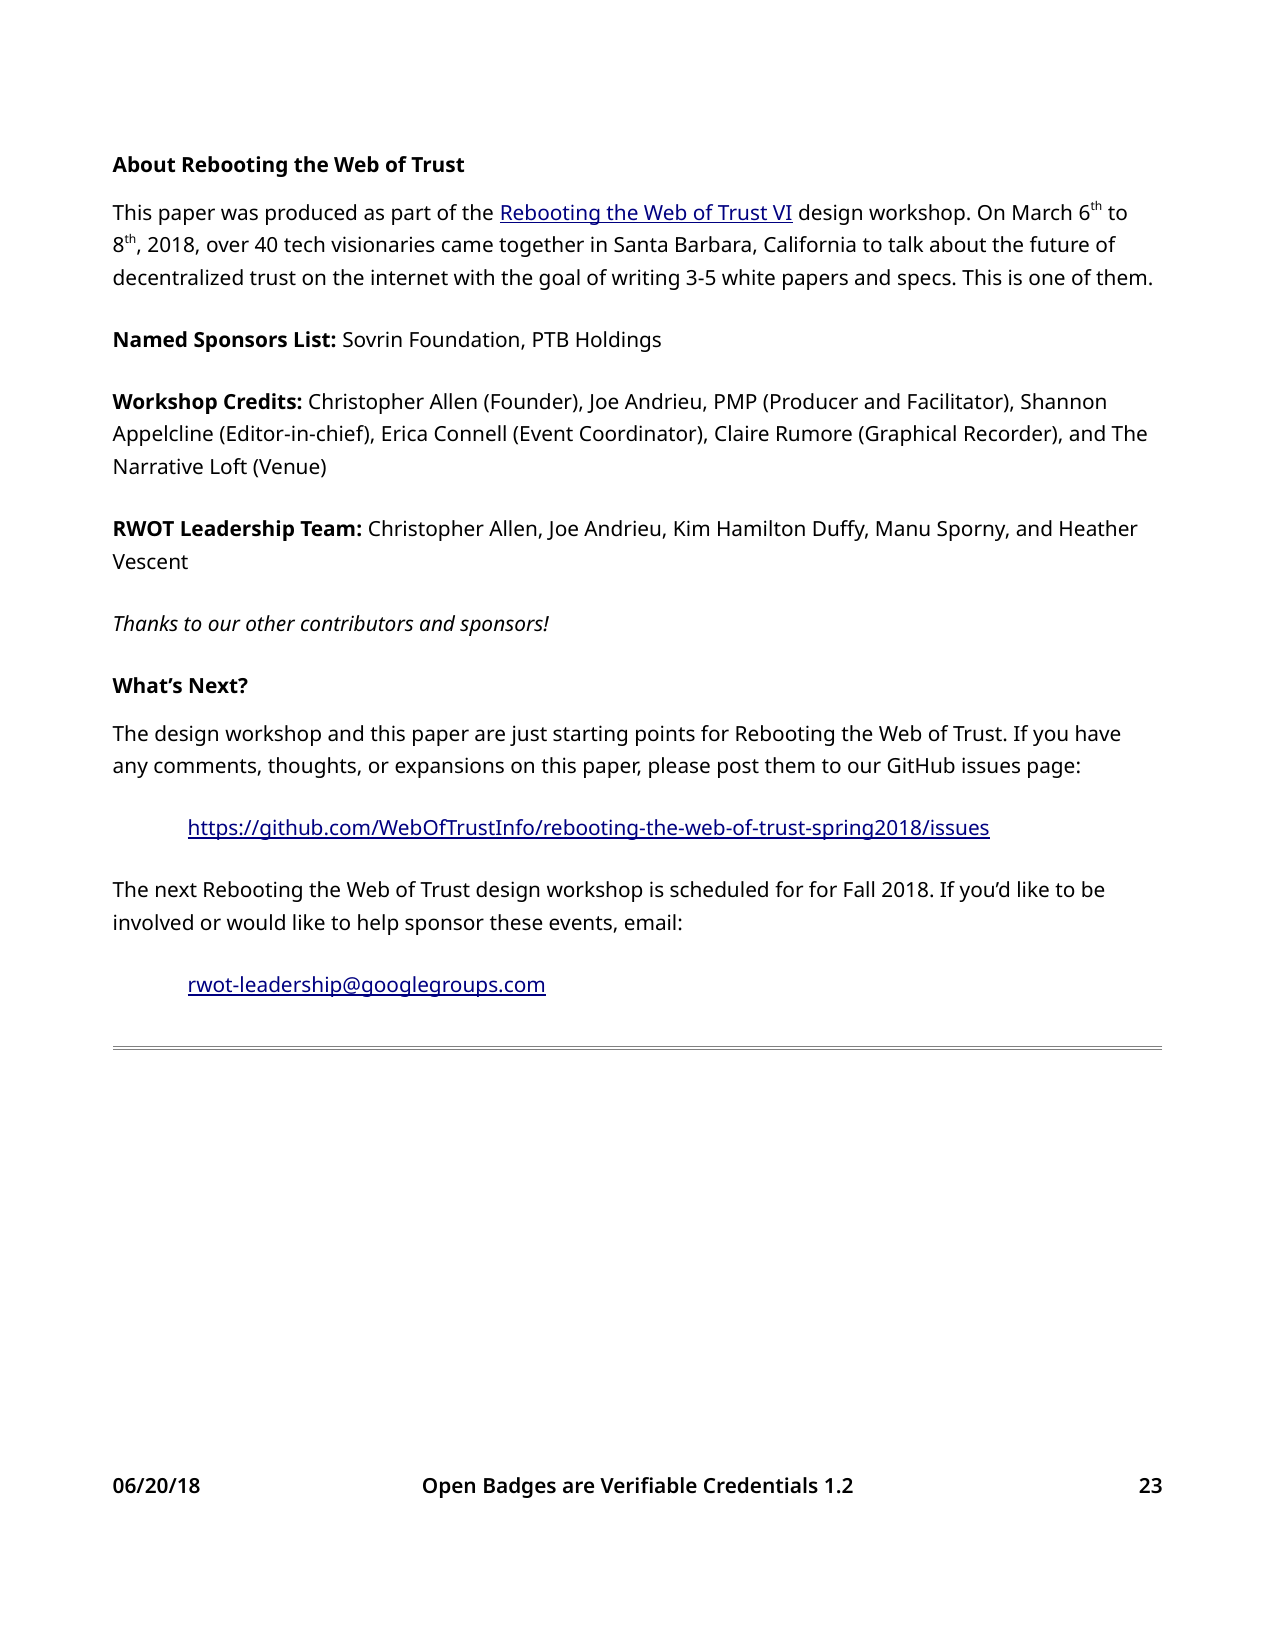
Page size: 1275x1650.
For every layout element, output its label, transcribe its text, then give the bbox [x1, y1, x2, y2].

text RWOT Leadership Team: Christopher Allen, Joe Andrieu, Kim Hamilton Duffy, Manu Sporny, and Heather Vescent [112, 514, 1162, 575]
text The design workshop and this paper are just starting points for Rebooting the Web of Trust. If you have any comments, thoughts, or expansions on this paper, please post them to our GitHub issues page: [112, 719, 1162, 780]
subtitle What’s Next? [112, 671, 1162, 699]
text Named Sponsors List: Sovrin Foundation, PTB Holdings [112, 325, 1162, 353]
subtitle About Rebooting the Web of Trust [112, 150, 1162, 178]
text rwot-leadership@googlegroups.com [112, 970, 1162, 998]
text Thanks to our other contributors and sponsors! [112, 609, 1162, 637]
text https://github.com/WebOfTrustInfo/rebooting-the-web-of-trust-spring2018/issues [112, 813, 1162, 842]
text Workshop Credits: Christopher Allen (Founder), Joe Andrieu, PMP (Producer and Facilitator), Shannon Appelcline (Editor-in-chief), Erica Connell (Event Coordinator), Claire Rumore (Graphical Recorder), and The Narrative Loft (Venue) [112, 387, 1162, 481]
text This paper was produced as part of the Rebooting the Web of Trust VI design workshop. On March 6th to 8th, 2018, over 40 tech visionaries came together in Santa Barbara, California to talk about the future of decentralized trust on the internet with the goal of writing 3-5 white papers and specs. This is one of them. [112, 198, 1162, 291]
text The next Rebooting the Web of Trust design workshop is scheduled for for Fall 2018. If you’d like to be involved or would like to help sponsor these events, email: [112, 875, 1162, 936]
